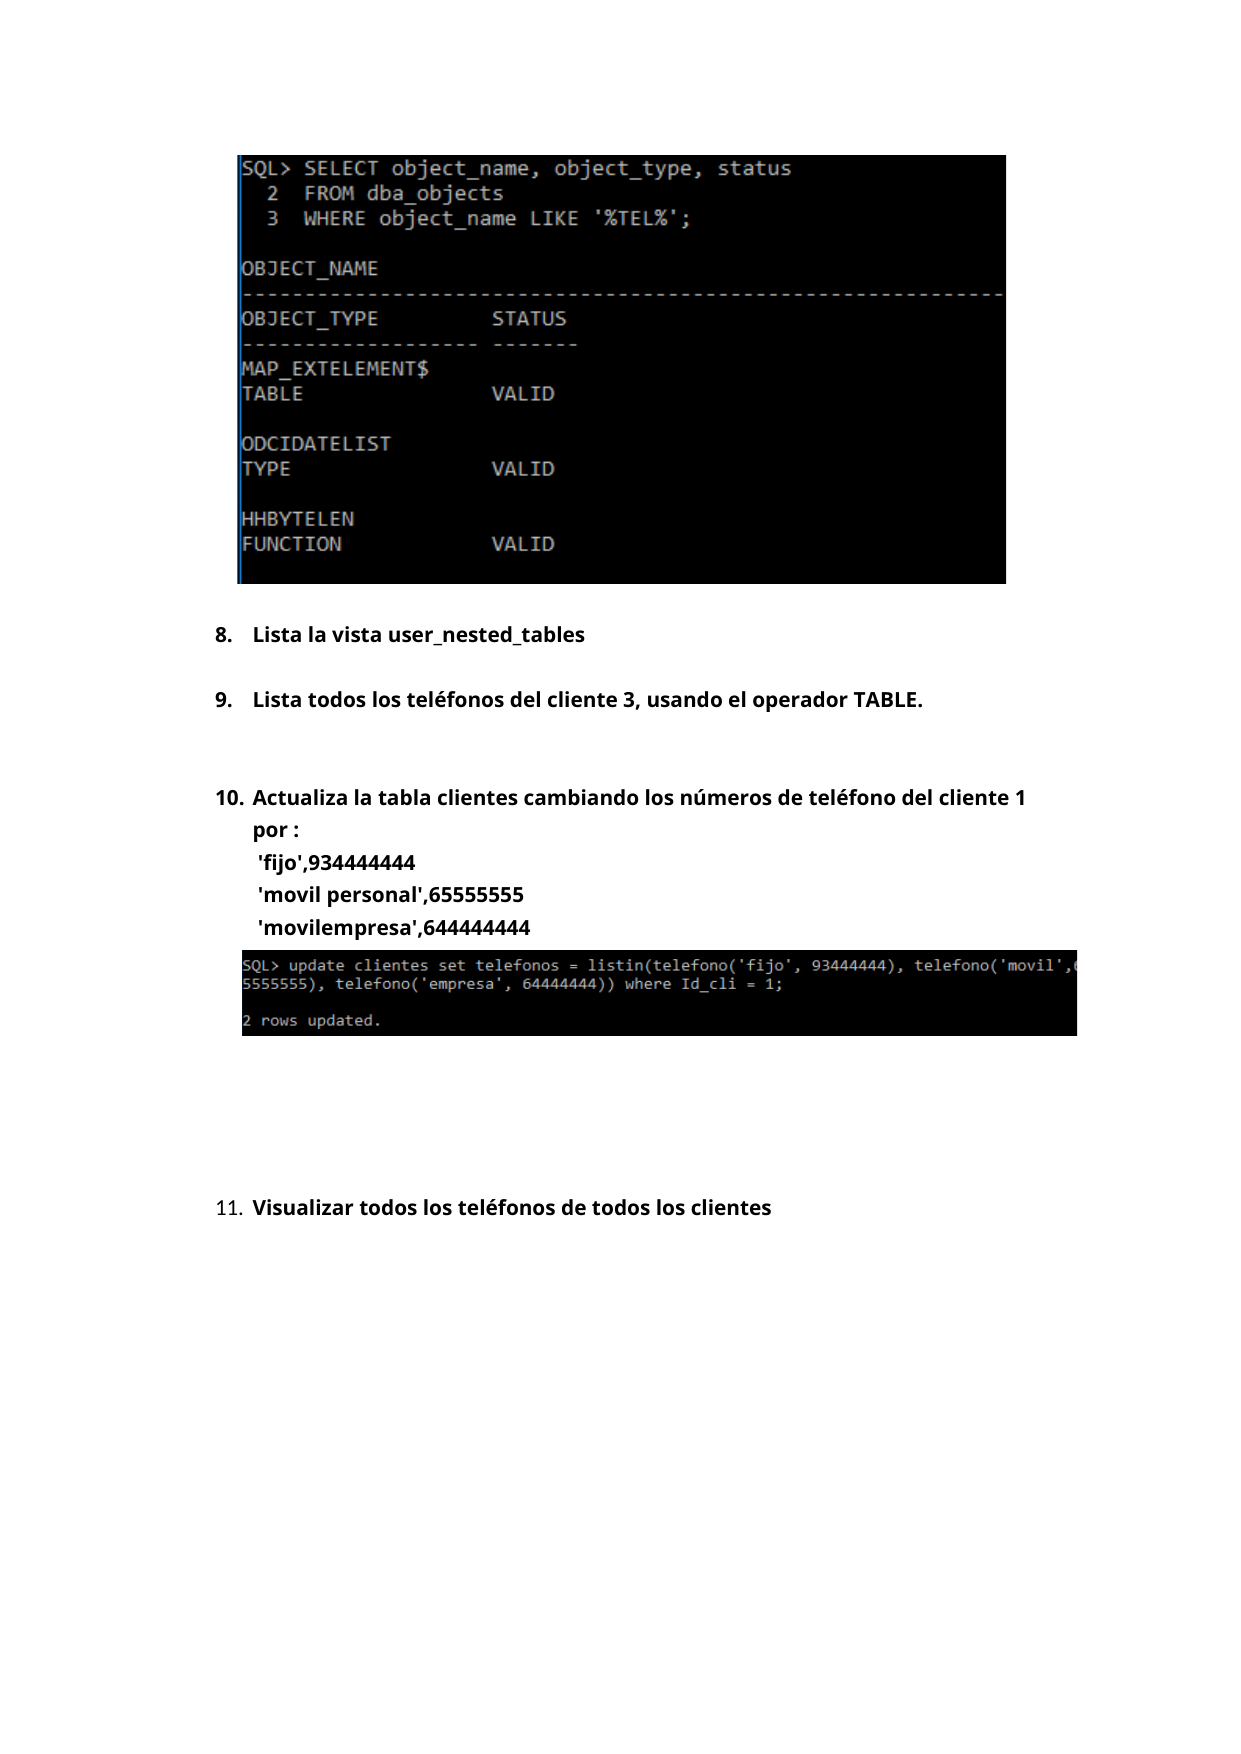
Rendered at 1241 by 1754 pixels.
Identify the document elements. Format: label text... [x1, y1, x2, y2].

list Lista la vista user_nested_tables [215, 620, 1063, 648]
list Actualiza la tabla clientes cambiando los números de teléfono del cliente 1 por : [215, 783, 1063, 844]
list 'movil personal',65555555 [252, 881, 1063, 909]
list Visualizar todos los teléfonos de todos los clientes [215, 1193, 1063, 1222]
list Lista todos los teléfonos del cliente 3, usando el operador TABLE. [215, 685, 1063, 713]
picture [237, 155, 1007, 584]
list 'movilempresa',644444444 [252, 913, 1063, 942]
picture [242, 950, 1078, 1036]
list 'fijo',934444444 [252, 848, 1063, 876]
